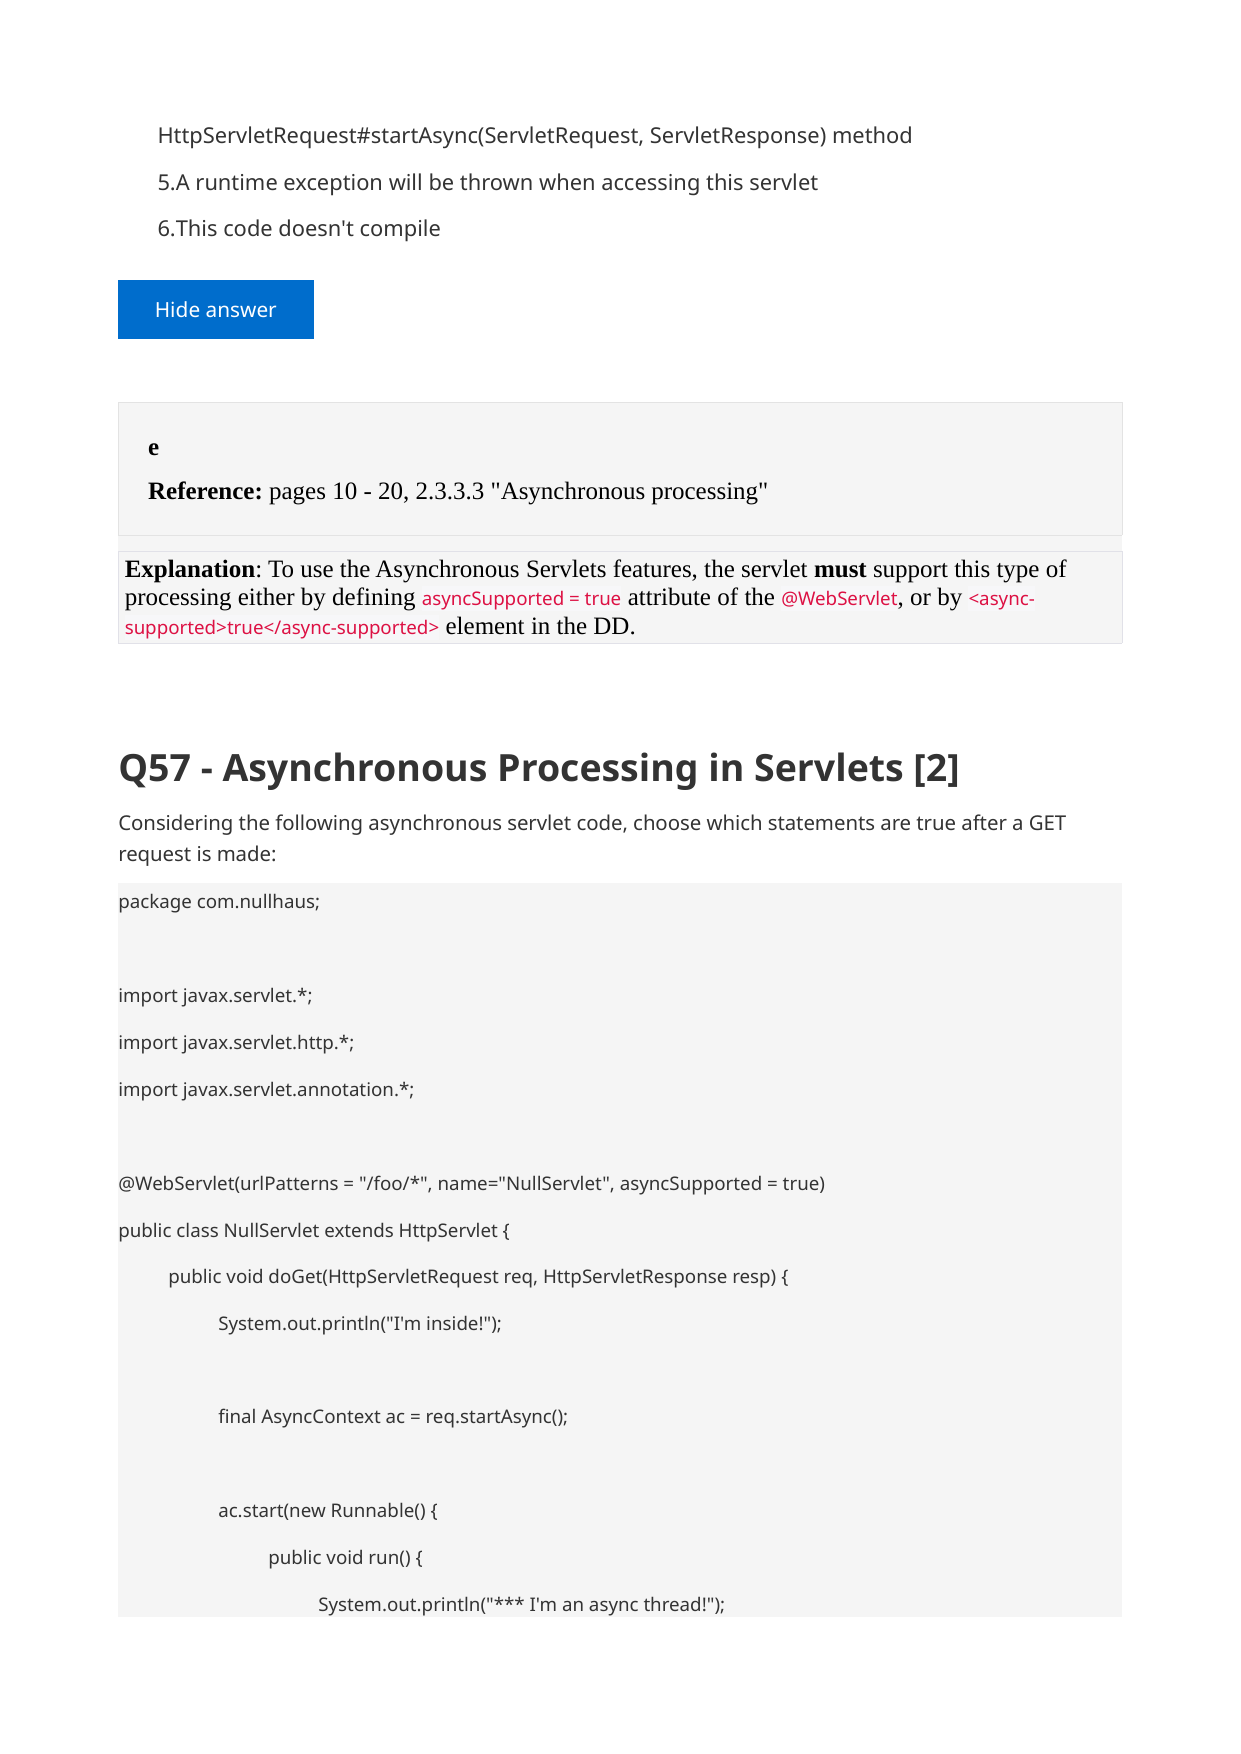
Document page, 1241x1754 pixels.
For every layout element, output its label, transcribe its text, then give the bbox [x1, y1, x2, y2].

text import javax.servlet.http.*; [118, 1024, 1122, 1055]
text package com.nullhaus; [118, 883, 1122, 914]
text System.out.println("*** I'm an async thread!"); [118, 1586, 1122, 1617]
list A runtime exception will be thrown when accessing this servlet [118, 165, 1122, 196]
list HttpServletRequest#startAsync(ServletRequest, ServletResponse) method [118, 118, 1122, 149]
text @WebServlet(urlPatterns = "/foo/*", name="NullServlet", asyncSupported = true) [118, 1164, 1122, 1196]
text Considering the following asynchronous servlet code, choose which statements are true after a GET request is made: [118, 805, 1122, 867]
text public void doGet(HttpServletRequest req, HttpServletResponse resp) { [118, 1258, 1122, 1289]
text ac.start(new Runnable() { [118, 1492, 1122, 1524]
text e [119, 403, 1122, 447]
text import javax.servlet.annotation.*; [118, 1071, 1122, 1102]
text Explanation: To use the Asynchronous Servlets features, the servlet must support this type of processing either by defining asyncSupported = true attribute of the @WebServlet, or by <async-supported>true</async-supported> element in the DD. [119, 552, 1122, 643]
text public class NullServlet extends HttpServlet { [118, 1211, 1122, 1242]
subtitle Q57 - Asynchronous Processing in Servlets [2] [118, 741, 1122, 792]
text System.out.println("I'm inside!"); [118, 1305, 1122, 1336]
text import javax.servlet.*; [118, 977, 1122, 1008]
text public void run() { [118, 1539, 1122, 1571]
text Reference: pages 10 - 20, 2.3.3.3 "Asynchronous processing" [119, 447, 1122, 535]
text final AsyncContext ac = req.startAsync(); [118, 1399, 1122, 1430]
list This code doesn't compile [118, 212, 1122, 243]
